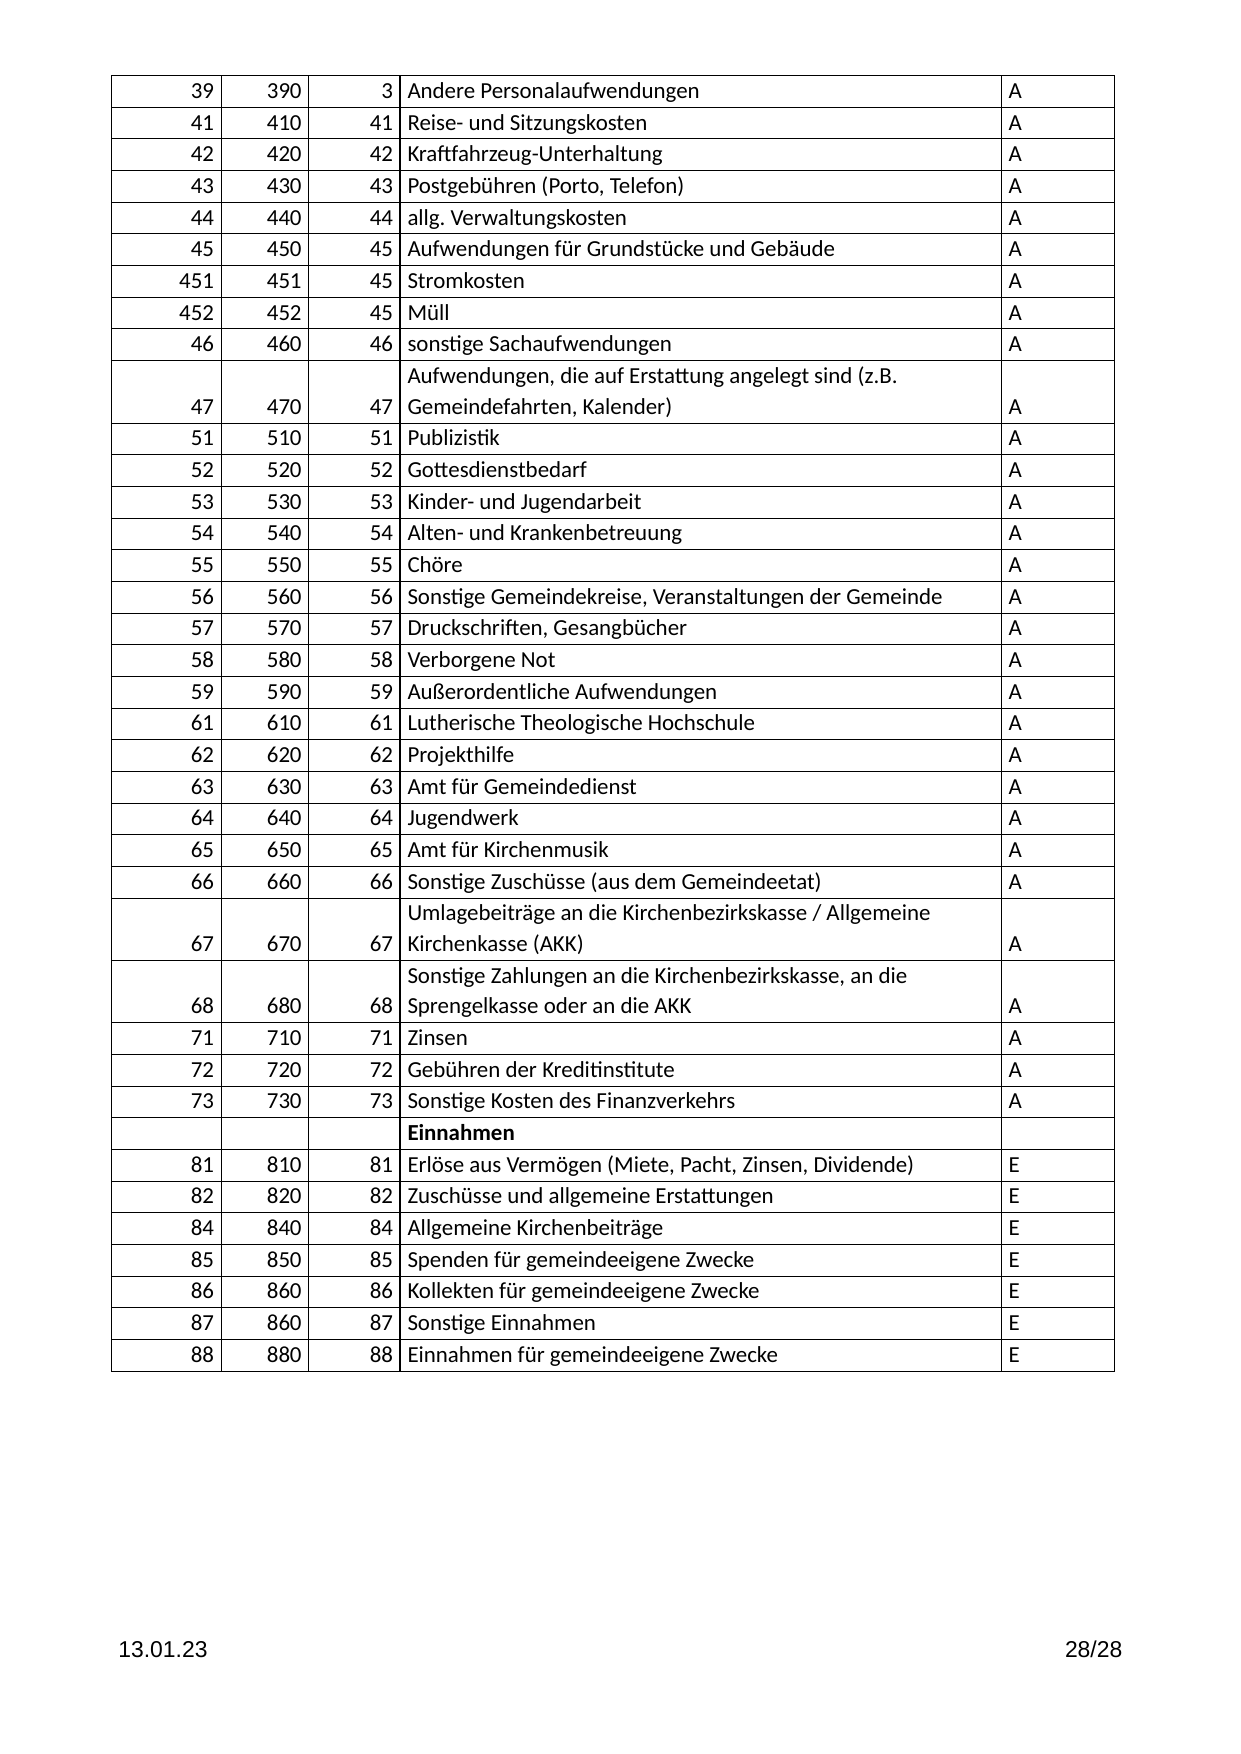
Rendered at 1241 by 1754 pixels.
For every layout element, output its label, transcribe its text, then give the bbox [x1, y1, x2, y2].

table_cell 590 [222, 677, 308, 707]
table_cell 85 [112, 1245, 221, 1276]
table_cell Müll [401, 298, 1001, 328]
table_cell 61 [309, 709, 399, 739]
table_cell A [1002, 550, 1114, 581]
table_cell A [1002, 487, 1114, 517]
table_cell Aufwendungen für Grundstücke und Gebäude [401, 234, 1001, 265]
table_cell 440 [222, 203, 308, 233]
table_cell 410 [222, 108, 308, 138]
table_cell 57 [309, 614, 399, 644]
table_cell A [1002, 234, 1114, 265]
table_cell 850 [222, 1245, 308, 1276]
table_cell Jugendwerk [401, 804, 1001, 834]
table_cell 44 [309, 203, 399, 233]
table_cell A [1002, 1087, 1114, 1117]
table_cell A [1002, 740, 1114, 771]
table_cell 67 [112, 899, 221, 960]
table_cell Gottesdienstbedarf [401, 455, 1001, 486]
table_cell Kraftfahrzeug-Unterhaltung [401, 139, 1001, 170]
table_cell 88 [112, 1340, 221, 1371]
table_cell 41 [112, 108, 221, 138]
table_cell A [1002, 361, 1114, 422]
table_cell 62 [112, 740, 221, 771]
table_cell 51 [309, 424, 399, 454]
table_cell 44 [112, 203, 221, 233]
table_cell 451 [222, 266, 308, 297]
table_cell 56 [112, 582, 221, 612]
table_cell A [1002, 139, 1114, 170]
table_cell 52 [112, 455, 221, 486]
table_cell 452 [222, 298, 308, 328]
table_cell A [1002, 298, 1114, 328]
table_cell 470 [222, 361, 308, 422]
table_cell 45 [309, 234, 399, 265]
table_cell 52 [309, 455, 399, 486]
table_cell [112, 1118, 221, 1149]
table_cell 810 [222, 1150, 308, 1181]
table_cell E [1002, 1150, 1114, 1181]
table_cell 73 [112, 1087, 221, 1117]
table_cell Außerordentliche Aufwendungen [401, 677, 1001, 707]
table_cell E [1002, 1213, 1114, 1244]
table_cell A [1002, 1023, 1114, 1054]
table_cell 520 [222, 455, 308, 486]
table_cell 430 [222, 171, 308, 202]
table_cell 47 [112, 361, 221, 422]
table_cell 610 [222, 709, 308, 739]
table_cell A [1002, 455, 1114, 486]
table_cell Zuschüsse und allgemeine Erstattungen [401, 1182, 1001, 1212]
table_cell 55 [112, 550, 221, 581]
table_cell A [1002, 961, 1114, 1022]
table_cell 56 [309, 582, 399, 612]
table_cell 53 [309, 487, 399, 517]
table_cell 87 [309, 1308, 399, 1339]
table_cell 72 [309, 1055, 399, 1086]
table_cell 640 [222, 804, 308, 834]
table_cell A [1002, 677, 1114, 707]
table_cell E [1002, 1182, 1114, 1212]
table_cell 62 [309, 740, 399, 771]
table_cell Einnahmen [401, 1118, 1001, 1149]
table_cell E [1002, 1308, 1114, 1339]
table_cell 860 [222, 1277, 308, 1307]
table_cell 68 [112, 961, 221, 1022]
table_cell 43 [112, 171, 221, 202]
table_cell Sonstige Gemeindekreise, Veranstaltungen der Gemeinde [401, 582, 1001, 612]
table_cell 73 [309, 1087, 399, 1117]
table_cell 450 [222, 234, 308, 265]
table_cell 81 [309, 1150, 399, 1181]
table_cell 42 [112, 139, 221, 170]
table_cell 720 [222, 1055, 308, 1086]
table_cell 68 [309, 961, 399, 1022]
table_cell A [1002, 709, 1114, 739]
table_cell 65 [112, 835, 221, 866]
table_cell E [1002, 1277, 1114, 1307]
table_cell 64 [112, 804, 221, 834]
table_cell 66 [309, 867, 399, 897]
table_cell Verborgene Not [401, 645, 1001, 676]
table_cell 710 [222, 1023, 308, 1054]
table_cell Amt für Gemeindedienst [401, 772, 1001, 802]
table_cell Postgebühren (Porto, Telefon) [401, 171, 1001, 202]
table_cell 59 [112, 677, 221, 707]
table_cell [222, 1118, 308, 1149]
table_cell 57 [112, 614, 221, 644]
table_cell allg. Verwaltungskosten [401, 203, 1001, 233]
table_cell 47 [309, 361, 399, 422]
table_cell A [1002, 203, 1114, 233]
table_cell 680 [222, 961, 308, 1022]
table_cell 67 [309, 899, 399, 960]
table_cell Stromkosten [401, 266, 1001, 297]
table_cell sonstige Sachaufwendungen [401, 329, 1001, 360]
table_cell Sonstige Kosten des Finanzverkehrs [401, 1087, 1001, 1117]
table_cell 510 [222, 424, 308, 454]
table_cell 81 [112, 1150, 221, 1181]
table_cell Sonstige Zuschüsse (aus dem Gemeindeetat) [401, 867, 1001, 897]
table_cell E [1002, 1245, 1114, 1276]
table_cell [1002, 1118, 1114, 1149]
table_cell Aufwendungen, die auf Erstattung angelegt sind (z.B. Gemeindefahrten, Kalender) [401, 361, 1001, 422]
table_cell 820 [222, 1182, 308, 1212]
table_cell 670 [222, 899, 308, 960]
table_cell 66 [112, 867, 221, 897]
table_cell 660 [222, 867, 308, 897]
table_cell 43 [309, 171, 399, 202]
table_cell 64 [309, 804, 399, 834]
table_cell 560 [222, 582, 308, 612]
table_cell 54 [309, 519, 399, 549]
table_cell A [1002, 108, 1114, 138]
table_cell 650 [222, 835, 308, 866]
table_cell Amt für Kirchenmusik [401, 835, 1001, 866]
table_cell 570 [222, 614, 308, 644]
table_cell Umlagebeiträge an die Kirchenbezirkskasse / Allgemeine Kirchenkasse (AKK) [401, 899, 1001, 960]
table_cell 59 [309, 677, 399, 707]
table_cell Sonstige Einnahmen [401, 1308, 1001, 1339]
table_cell A [1002, 519, 1114, 549]
table_cell 58 [309, 645, 399, 676]
table_cell 540 [222, 519, 308, 549]
table_cell 39 [112, 76, 221, 107]
table_cell 3 [309, 76, 399, 107]
table_cell A [1002, 899, 1114, 960]
table_cell 72 [112, 1055, 221, 1086]
table_cell Sonstige Zahlungen an die Kirchenbezirkskasse, an die Sprengelkasse oder an die AKK [401, 961, 1001, 1022]
table_cell A [1002, 614, 1114, 644]
table_cell 82 [309, 1182, 399, 1212]
table_cell 840 [222, 1213, 308, 1244]
table_cell Reise- und Sitzungskosten [401, 108, 1001, 138]
table_cell 41 [309, 108, 399, 138]
table_cell A [1002, 76, 1114, 107]
table_cell 46 [112, 329, 221, 360]
table_cell 730 [222, 1087, 308, 1117]
table_cell A [1002, 266, 1114, 297]
table_cell E [1002, 1340, 1114, 1371]
table_cell 51 [112, 424, 221, 454]
table_cell A [1002, 1055, 1114, 1086]
table_cell 87 [112, 1308, 221, 1339]
table_cell Zinsen [401, 1023, 1001, 1054]
table_cell 390 [222, 76, 308, 107]
table_cell 85 [309, 1245, 399, 1276]
table_cell 580 [222, 645, 308, 676]
table_cell 84 [112, 1213, 221, 1244]
table_cell A [1002, 867, 1114, 897]
table_cell 71 [112, 1023, 221, 1054]
table_cell Allgemeine Kirchenbeiträge [401, 1213, 1001, 1244]
table_cell 86 [309, 1277, 399, 1307]
table_cell 63 [112, 772, 221, 802]
table_cell 58 [112, 645, 221, 676]
table_cell Publizistik [401, 424, 1001, 454]
table_cell A [1002, 772, 1114, 802]
table_cell 420 [222, 139, 308, 170]
table_cell Spenden für gemeindeeigene Zwecke [401, 1245, 1001, 1276]
table_cell 88 [309, 1340, 399, 1371]
table_cell 620 [222, 740, 308, 771]
table_cell Gebühren der Kreditinstitute [401, 1055, 1001, 1086]
table_cell A [1002, 645, 1114, 676]
table_cell Lutherische Theologische Hochschule [401, 709, 1001, 739]
table_cell Kinder- und Jugendarbeit [401, 487, 1001, 517]
table_cell 550 [222, 550, 308, 581]
table_cell 42 [309, 139, 399, 170]
table_cell A [1002, 582, 1114, 612]
table_cell 46 [309, 329, 399, 360]
table_cell Alten- und Krankenbetreuung [401, 519, 1001, 549]
table_cell Druckschriften, Gesangbücher [401, 614, 1001, 644]
table_cell 451 [112, 266, 221, 297]
table_cell Einnahmen für gemeindeeigene Zwecke [401, 1340, 1001, 1371]
table_cell 86 [112, 1277, 221, 1307]
table_cell 55 [309, 550, 399, 581]
table_cell 63 [309, 772, 399, 802]
table_cell 530 [222, 487, 308, 517]
table_cell 54 [112, 519, 221, 549]
table_cell 82 [112, 1182, 221, 1212]
table_cell 65 [309, 835, 399, 866]
table_cell 452 [112, 298, 221, 328]
table_cell 630 [222, 772, 308, 802]
table_cell 45 [309, 266, 399, 297]
table_cell Kollekten für gemeindeeigene Zwecke [401, 1277, 1001, 1307]
table_cell A [1002, 424, 1114, 454]
table_cell Andere Personalaufwendungen [401, 76, 1001, 107]
table_cell A [1002, 804, 1114, 834]
table_cell 53 [112, 487, 221, 517]
table_cell [309, 1118, 399, 1149]
table_cell Erlöse aus Vermögen (Miete, Pacht, Zinsen, Dividende) [401, 1150, 1001, 1181]
table_cell A [1002, 171, 1114, 202]
table_cell A [1002, 329, 1114, 360]
table_cell 860 [222, 1308, 308, 1339]
table_cell 880 [222, 1340, 308, 1371]
table_cell 84 [309, 1213, 399, 1244]
table_cell A [1002, 835, 1114, 866]
table_cell 45 [309, 298, 399, 328]
table_cell 460 [222, 329, 308, 360]
table_cell Chöre [401, 550, 1001, 581]
table_cell 61 [112, 709, 221, 739]
table_cell 45 [112, 234, 221, 265]
table_cell Projekthilfe [401, 740, 1001, 771]
table_cell 71 [309, 1023, 399, 1054]
